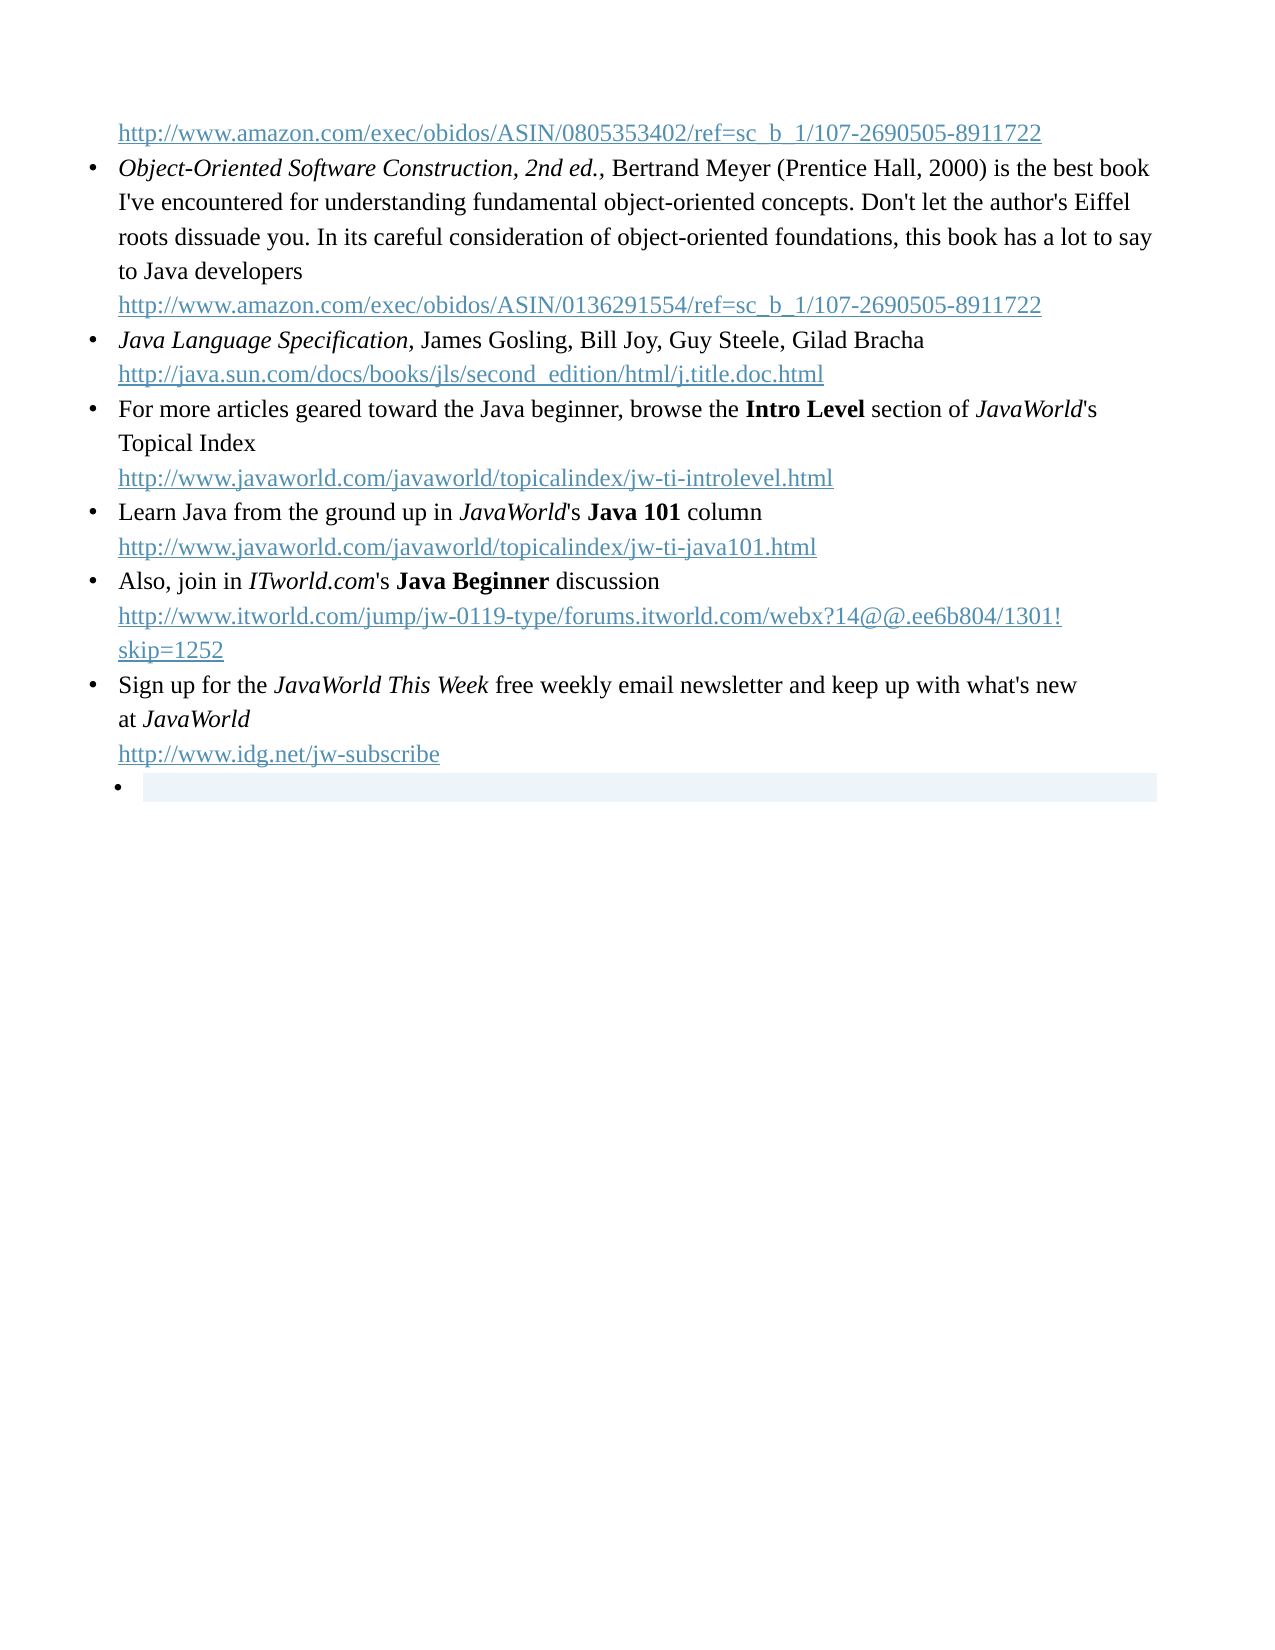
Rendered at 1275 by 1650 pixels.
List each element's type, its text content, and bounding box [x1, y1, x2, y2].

list Java Language Specification, James Gosling, Bill Joy, Guy Steele, Gilad Bracha http://java.sun.com/docs/books/jls/second_edition/html/j.title.doc.html [118, 325, 1157, 388]
list Object-Oriented Software Construction, 2nd ed., Bertrand Meyer (Prentice Hall, 2000) is the best book I've encountered for understanding fundamental object-oriented concepts. Don't let the author's Eiffel roots dissuade you. In its careful consideration of object-oriented foundations, this book has a lot to say to Java developers http://www.amazon.com/exec/obidos/ASIN/0136291554/ref=sc_b_1/107-2690505-8911722 [118, 153, 1157, 319]
list http://www.amazon.com/exec/obidos/ASIN/0805353402/ref=sc_b_1/107-2690505-8911722 [118, 118, 1157, 147]
list Also, join in ITworld.com's Java Beginner discussion http://www.itworld.com/jump/jw-0119-type/forums.itworld.com/webx?14@@.ee6b804/1301!skip=1252 [118, 566, 1157, 664]
list For more articles geared toward the Java beginner, browse the Intro Level section of JavaWorld's Topical Index http://www.javaworld.com/javaworld/topicalindex/jw-ti-introlevel.html [118, 394, 1157, 492]
list Learn Java from the ground up in JavaWorld's Java 101 column http://www.javaworld.com/javaworld/topicalindex/jw-ti-java101.html [118, 497, 1157, 561]
list Sign up for the JavaWorld This Week free weekly email newsletter and keep up with what's new at JavaWorld http://www.idg.net/jw-subscribe [118, 670, 1157, 767]
